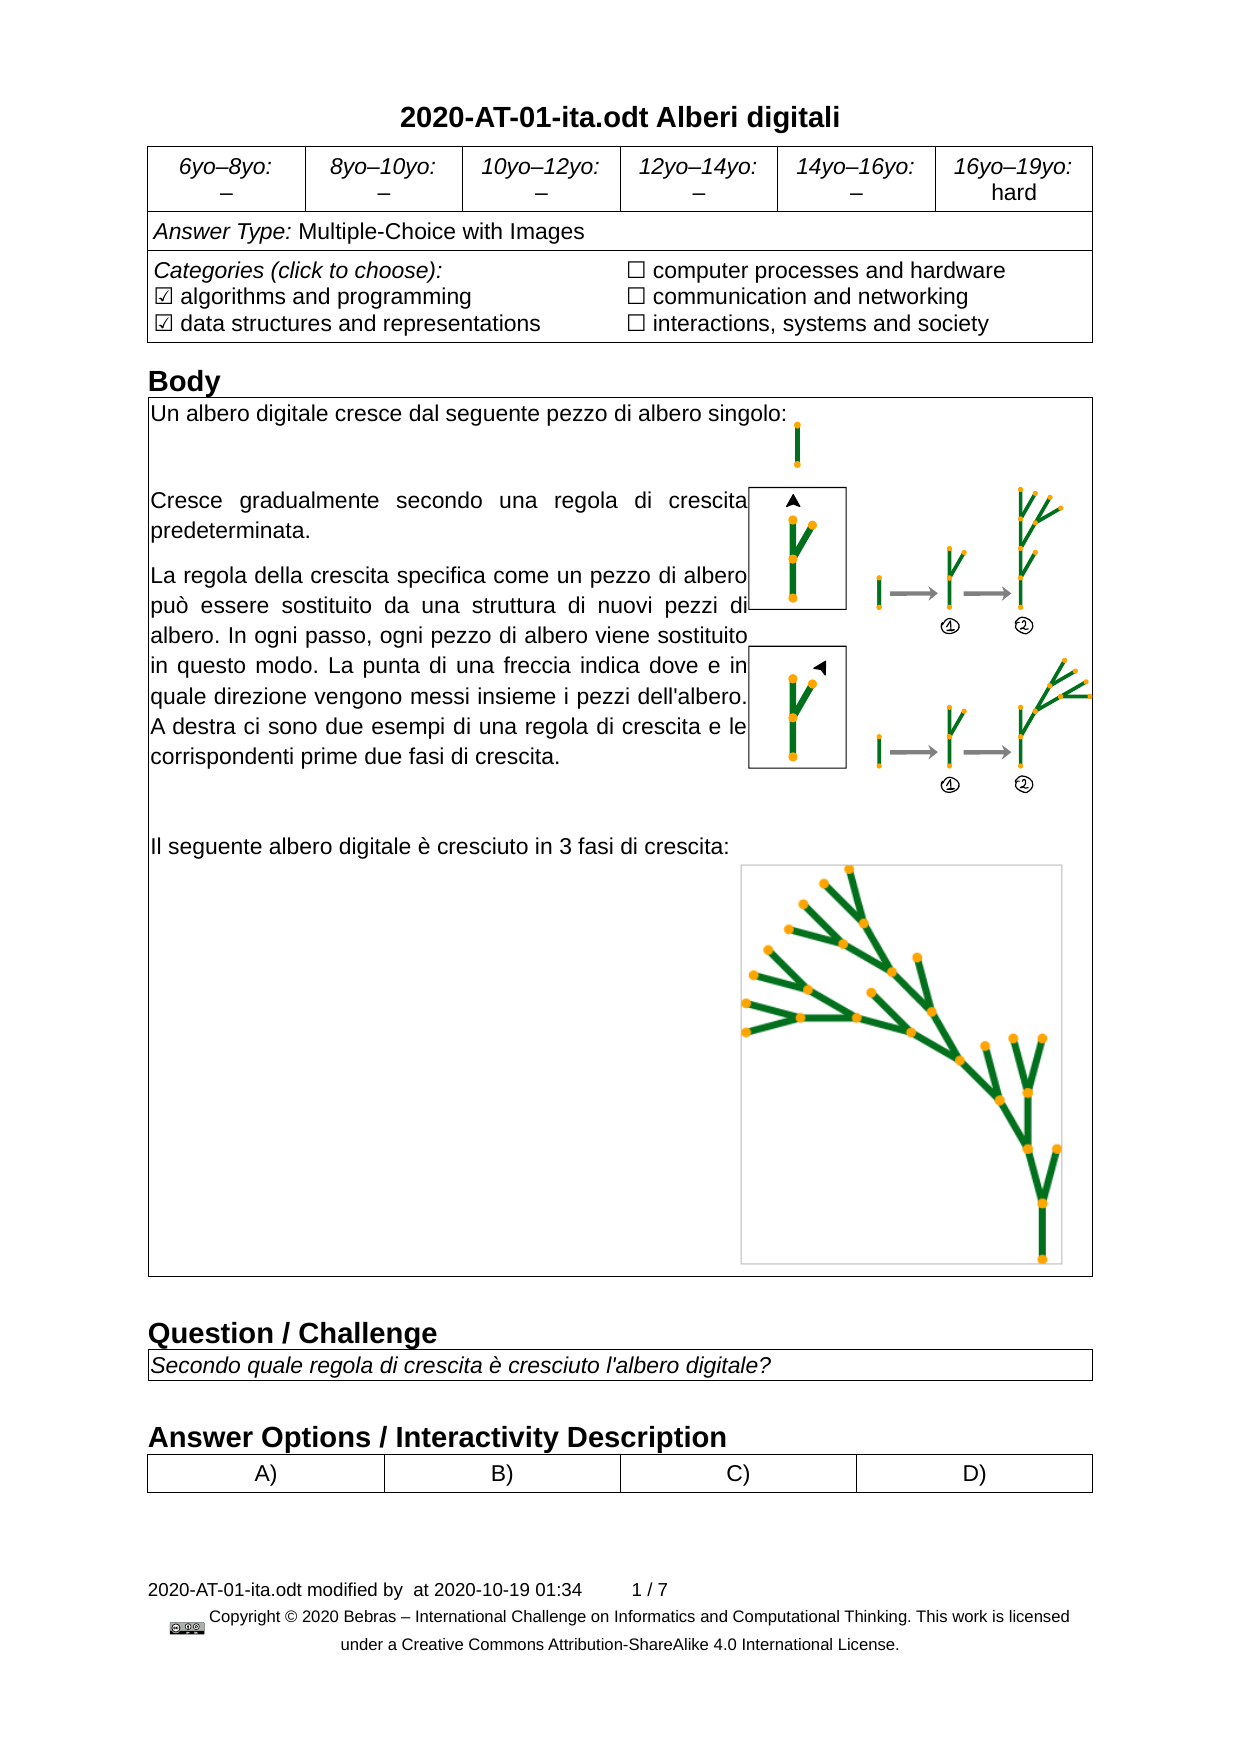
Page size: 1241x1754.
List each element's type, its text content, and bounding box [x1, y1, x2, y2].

table_header 12yo–14yo: – [621, 147, 777, 211]
text Cresce gradualmente secondo una regola di crescita predeterminata. [149, 484, 1092, 543]
text La regola della crescita specifica come un pezzo di albero può essere sostituito da una struttura di nuovi pezzi di albero. In ogni passo, ogni pezzo di albero viene sostituito in questo modo. La punta di una freccia indica dove e in quale direzione vengono messi insieme i pezzi dell'albero. A destra ci sono due esempi di una regola di crescita e le corrispondenti prime due fasi di crescita. [149, 559, 1092, 769]
table_header C) [621, 1455, 856, 1492]
table_header 10yo–12yo: – [463, 147, 620, 211]
table_header B) [385, 1455, 620, 1492]
subtitle 2020-AT-01-ita.odt Alberi digitali [148, 100, 1093, 133]
text Secondo quale regola di crescita è cresciuto l'albero digitale? [149, 1350, 1092, 1380]
table_cell Answer Type: Multiple-Choice with Images [148, 212, 1092, 250]
table_header 14yo–16yo: – [778, 147, 935, 211]
text Un albero digitale cresce dal seguente pezzo di albero singolo: [149, 398, 1092, 468]
subtitle Body [148, 363, 1093, 397]
text Il seguente albero digitale è cresciuto in 3 fasi di crescita: [149, 830, 1092, 1276]
table_header 6yo–8yo: – [148, 147, 305, 211]
subtitle Question / Challenge [148, 1316, 1093, 1349]
table_cell Categories (click to choose): ☑ algorithms and programming ☑ data structures and representations [148, 251, 620, 342]
table_header 16yo–19yo: hard [936, 147, 1092, 211]
table_header A) [148, 1455, 384, 1492]
table_header D) [857, 1455, 1092, 1492]
table_header 8yo–10yo: – [306, 147, 462, 211]
subtitle Answer Options / Interactivity Description [148, 1420, 1093, 1454]
table_cell ☐ computer processes and hardware ☐ communication and networking ☐ interactions, systems and society [620, 251, 1092, 342]
picture [736, 854, 1066, 1274]
